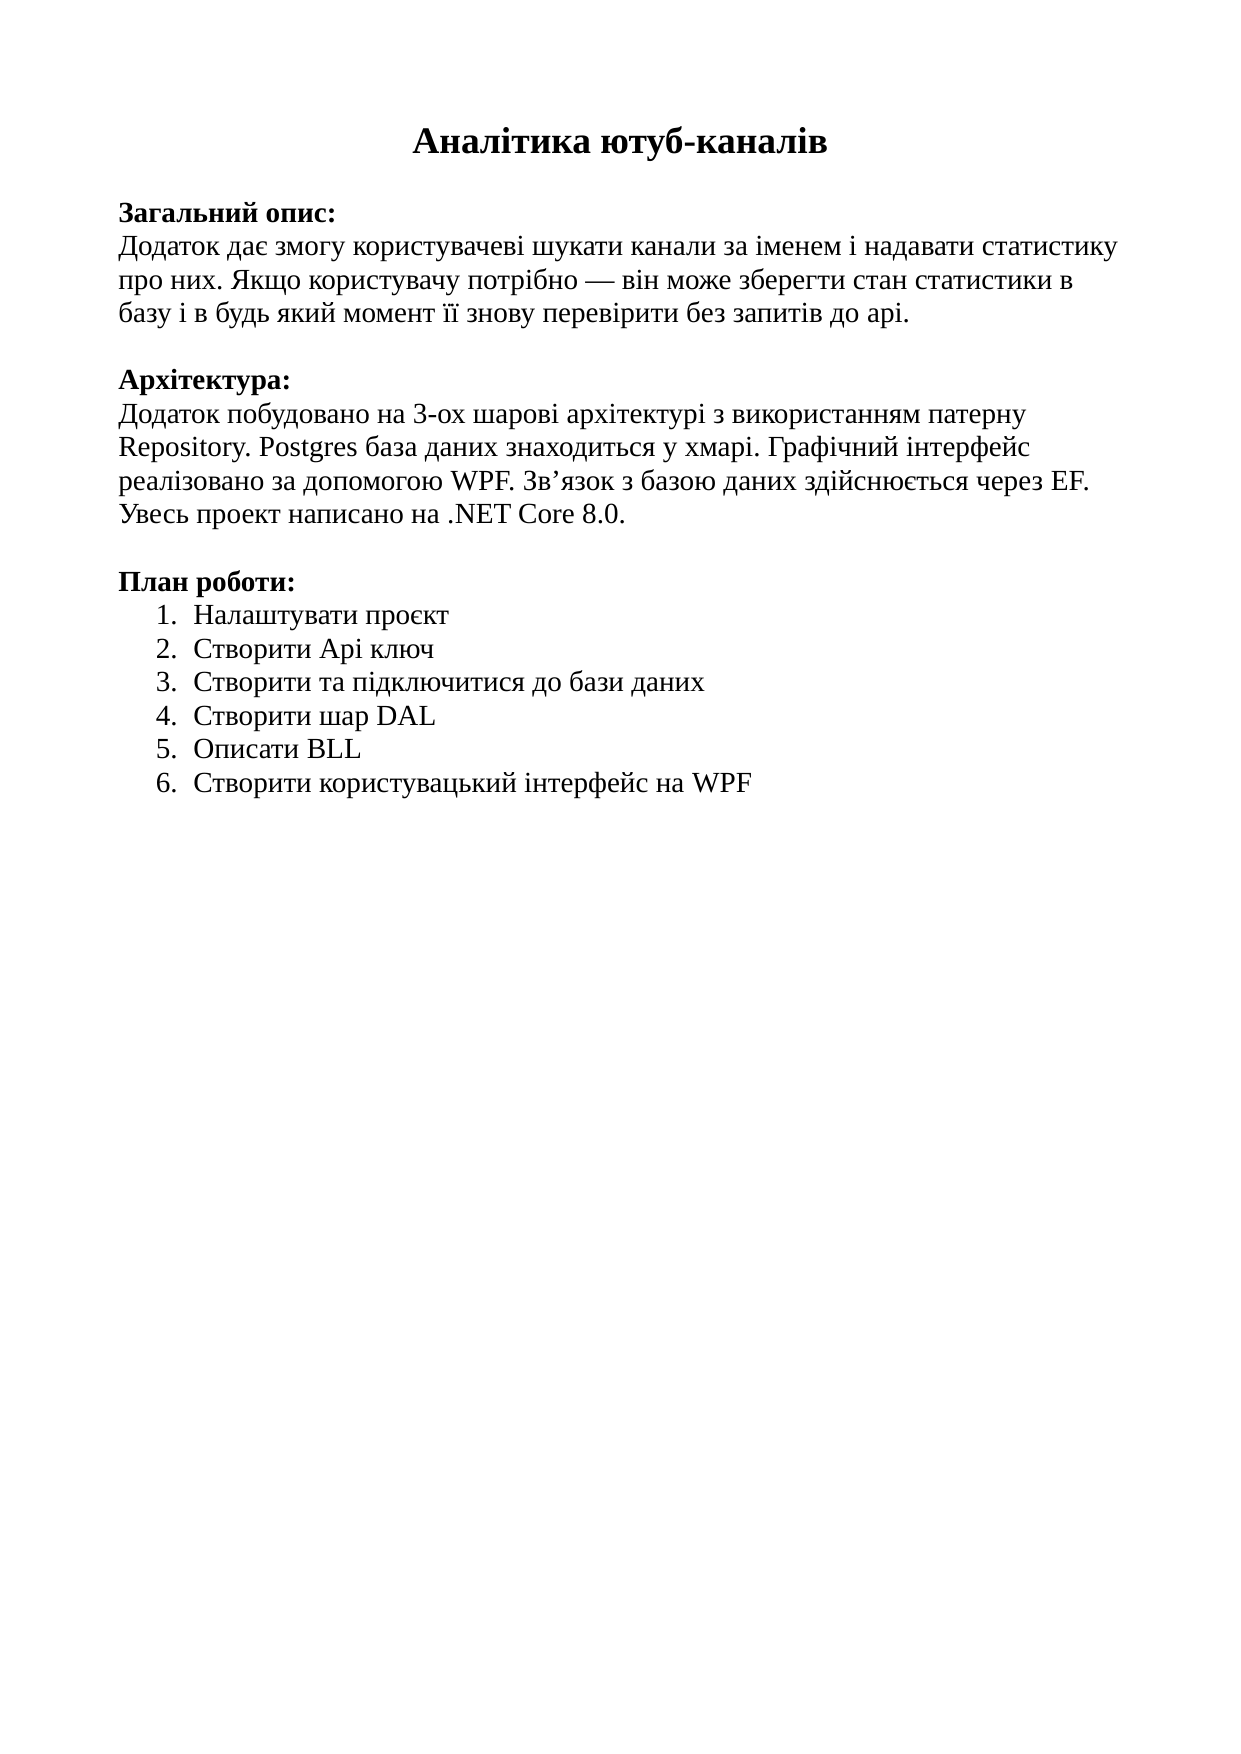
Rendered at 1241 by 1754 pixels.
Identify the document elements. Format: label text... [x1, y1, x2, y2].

text Аналітика ютуб-каналів [118, 118, 1122, 161]
text Архітектура: [118, 362, 1122, 396]
list Створити шар DAL [156, 698, 1122, 731]
text Додаток дає змогу користувачеві шукати канали за іменем і надавати статистику про них. Якщо користувачу потрібно — він може зберегти стан статистики в базу і в будь який момент її знову перевірити без запитів до api. [118, 228, 1122, 329]
text Додаток побудовано на 3-ох шарові архітектурі з використанням патерну Repository. Postgres база даних знаходиться у хмарі. Графічний інтерфейс реалізовано за допомогою WPF. Зв’язок з базою даних здійснюється через EF. Увесь проект написано на .NET Core 8.0. [118, 396, 1122, 530]
list Налаштувати проєкт [156, 597, 1122, 631]
text Загальний опис: [118, 195, 1122, 228]
list Створити та підключитися до бази даних [156, 664, 1122, 698]
list Описати BLL [156, 731, 1122, 765]
list Створити Api ключ [156, 631, 1122, 664]
text План роботи: [118, 564, 1122, 597]
list Створити користувацький інтерфейс на WPF [156, 765, 1122, 798]
